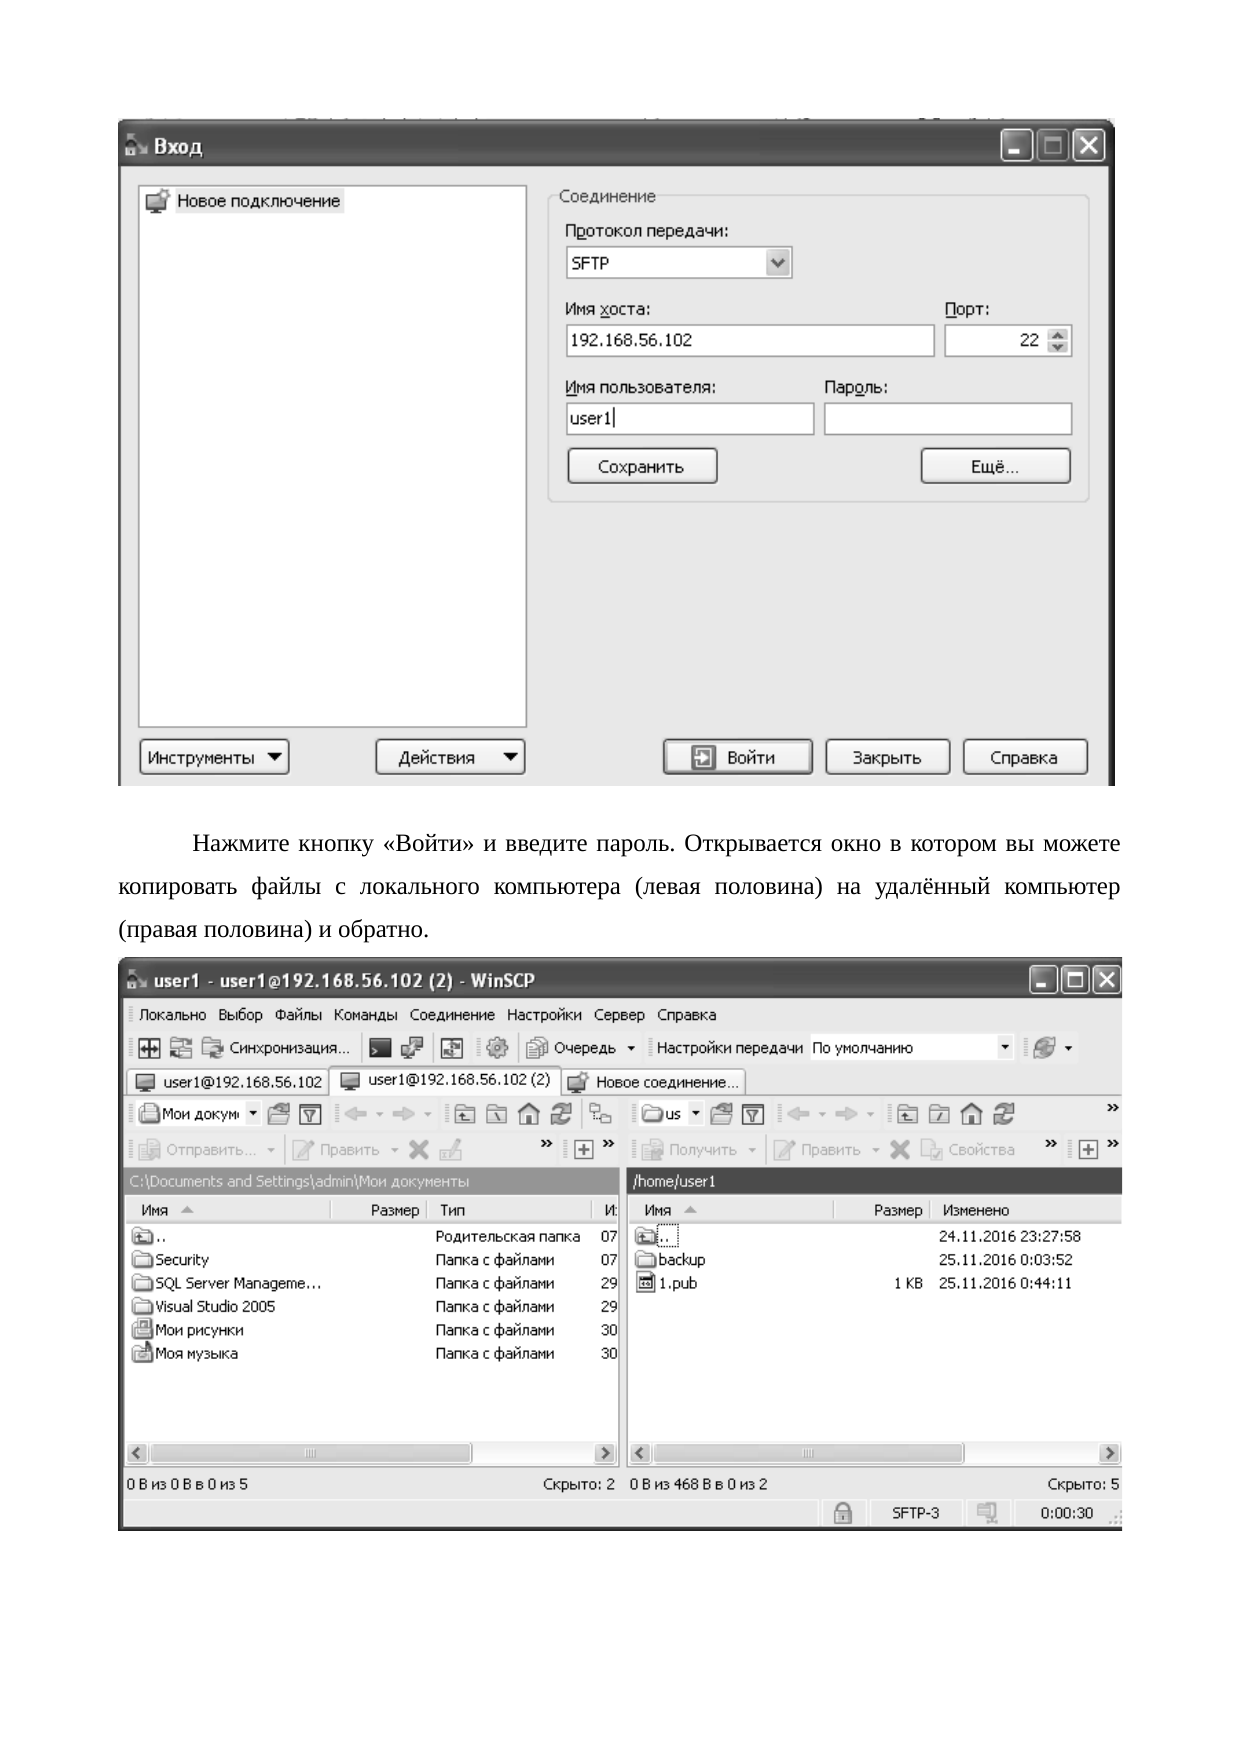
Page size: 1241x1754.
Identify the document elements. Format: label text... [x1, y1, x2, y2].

picture [118, 957, 1123, 1531]
text Нажмите кнопку «Войти» и введите пароль. Открывается окно в котором вы можете копировать файлы с локального компьютера (левая половина) на удалённый компьютер (правая половина) и обратно. [118, 828, 1122, 943]
picture [118, 118, 1115, 786]
